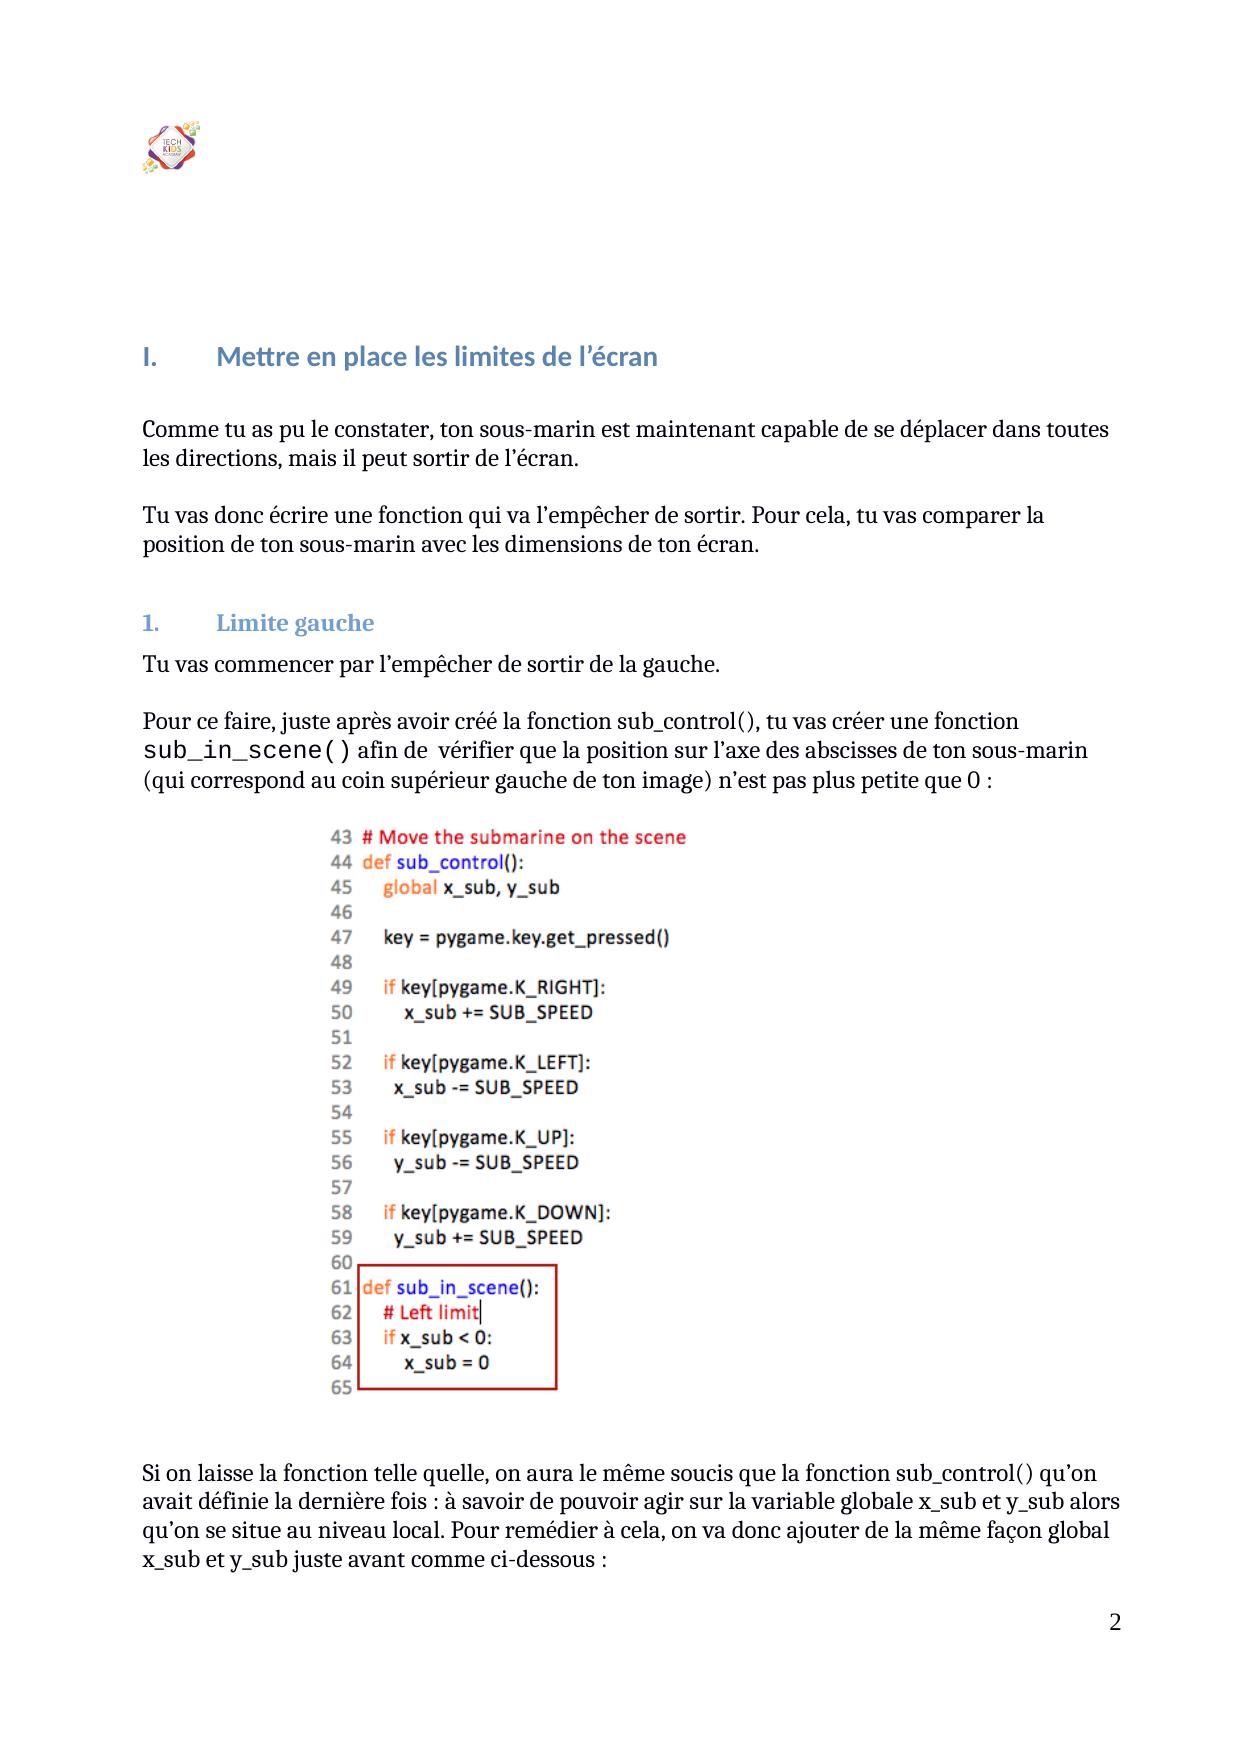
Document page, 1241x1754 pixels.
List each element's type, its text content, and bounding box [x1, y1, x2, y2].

subtitle Limite gauche [142, 608, 1121, 637]
text Tu vas commencer par l’empêcher de sortir de la gauche. [142, 650, 1121, 678]
picture [142, 118, 200, 176]
text Pour ce faire, juste après avoir créé la fonction sub_control(), tu vas créer une fonction sub_in_scene() afin de vérifier que la position sur l’axe des abscisses de ton sous-marin (qui correspond au coin supérieur gauche de ton image) n’est pas plus petite que 0 : [142, 707, 1121, 795]
picture [327, 823, 952, 1401]
subtitle Mettre en place les limites de l’écran [142, 338, 1121, 374]
text Comme tu as pu le constater, ton sous-marin est maintenant capable de se déplacer dans toutes les directions, mais il peut sortir de l’écran. [142, 415, 1121, 473]
text Si on laisse la fonction telle quelle, on aura le même soucis que la fonction sub_control() qu’on avait définie la dernière fois : à savoir de pouvoir agir sur la variable globale x_sub et y_sub alors qu’on se situe au niveau local. Pour remédier à cela, on va donc ajouter de la même façon global x_sub et y_sub juste avant comme ci-dessous : [142, 1458, 1121, 1573]
text Tu vas donc écrire une fonction qui va l’empêcher de sortir. Pour cela, tu vas comparer la position de ton sous-marin avec les dimensions de ton écran. [142, 501, 1121, 559]
